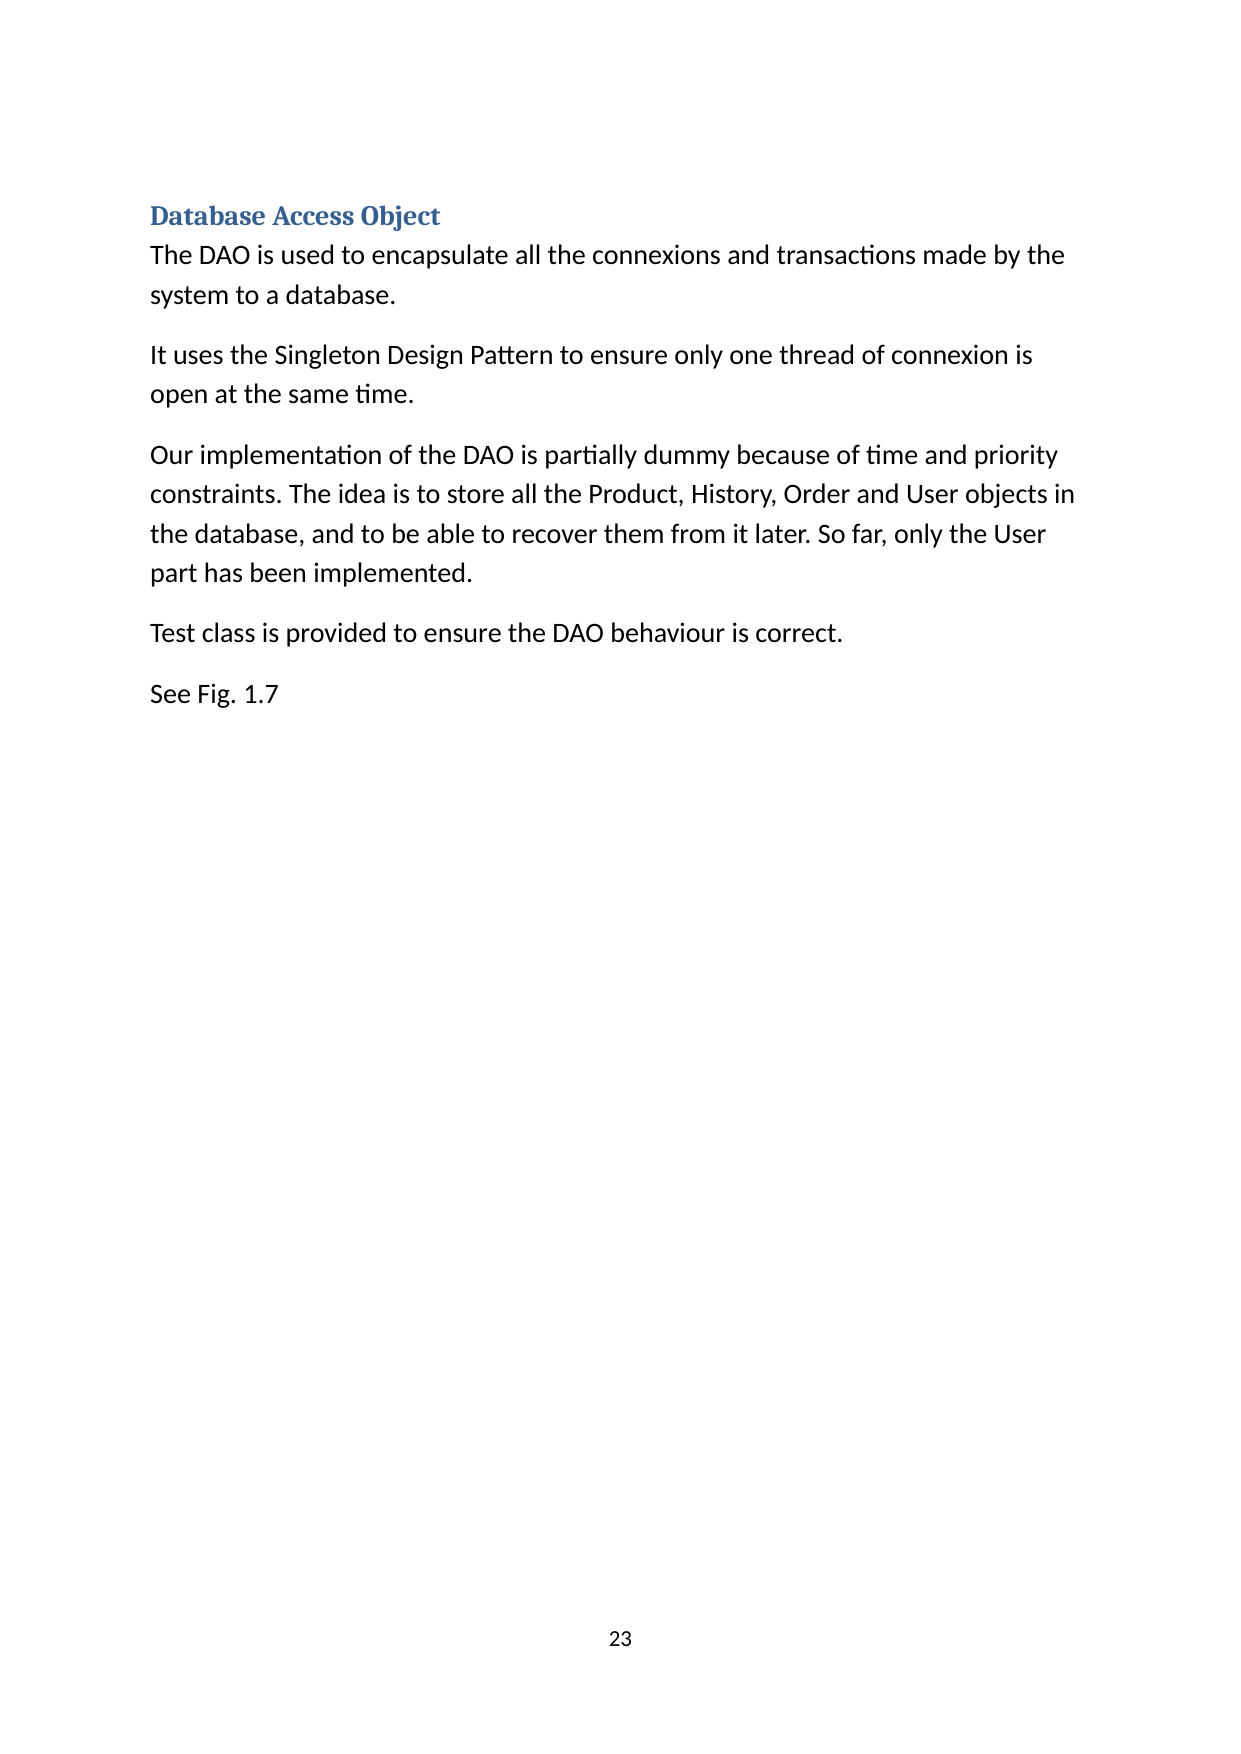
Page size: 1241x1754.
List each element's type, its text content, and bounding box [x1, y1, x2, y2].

text The DAO is used to encapsulate all the connexions and transactions made by the system to a database. [150, 237, 1090, 311]
text Test class is provided to ensure the DAO behaviour is correct. [150, 616, 1090, 650]
text See Fig. 1.7 [150, 676, 1090, 710]
text Our implementation of the DAO is partially dummy because of time and priority constraints. The idea is to store all the Product, History, Order and User objects in the database, and to be able to recover them from it later. So far, only the User part has been implemented. [150, 437, 1090, 589]
subtitle Database Access Object [150, 200, 1090, 232]
text It uses the Singleton Design Pattern to ensure only one thread of connexion is open at the same time. [150, 337, 1090, 411]
